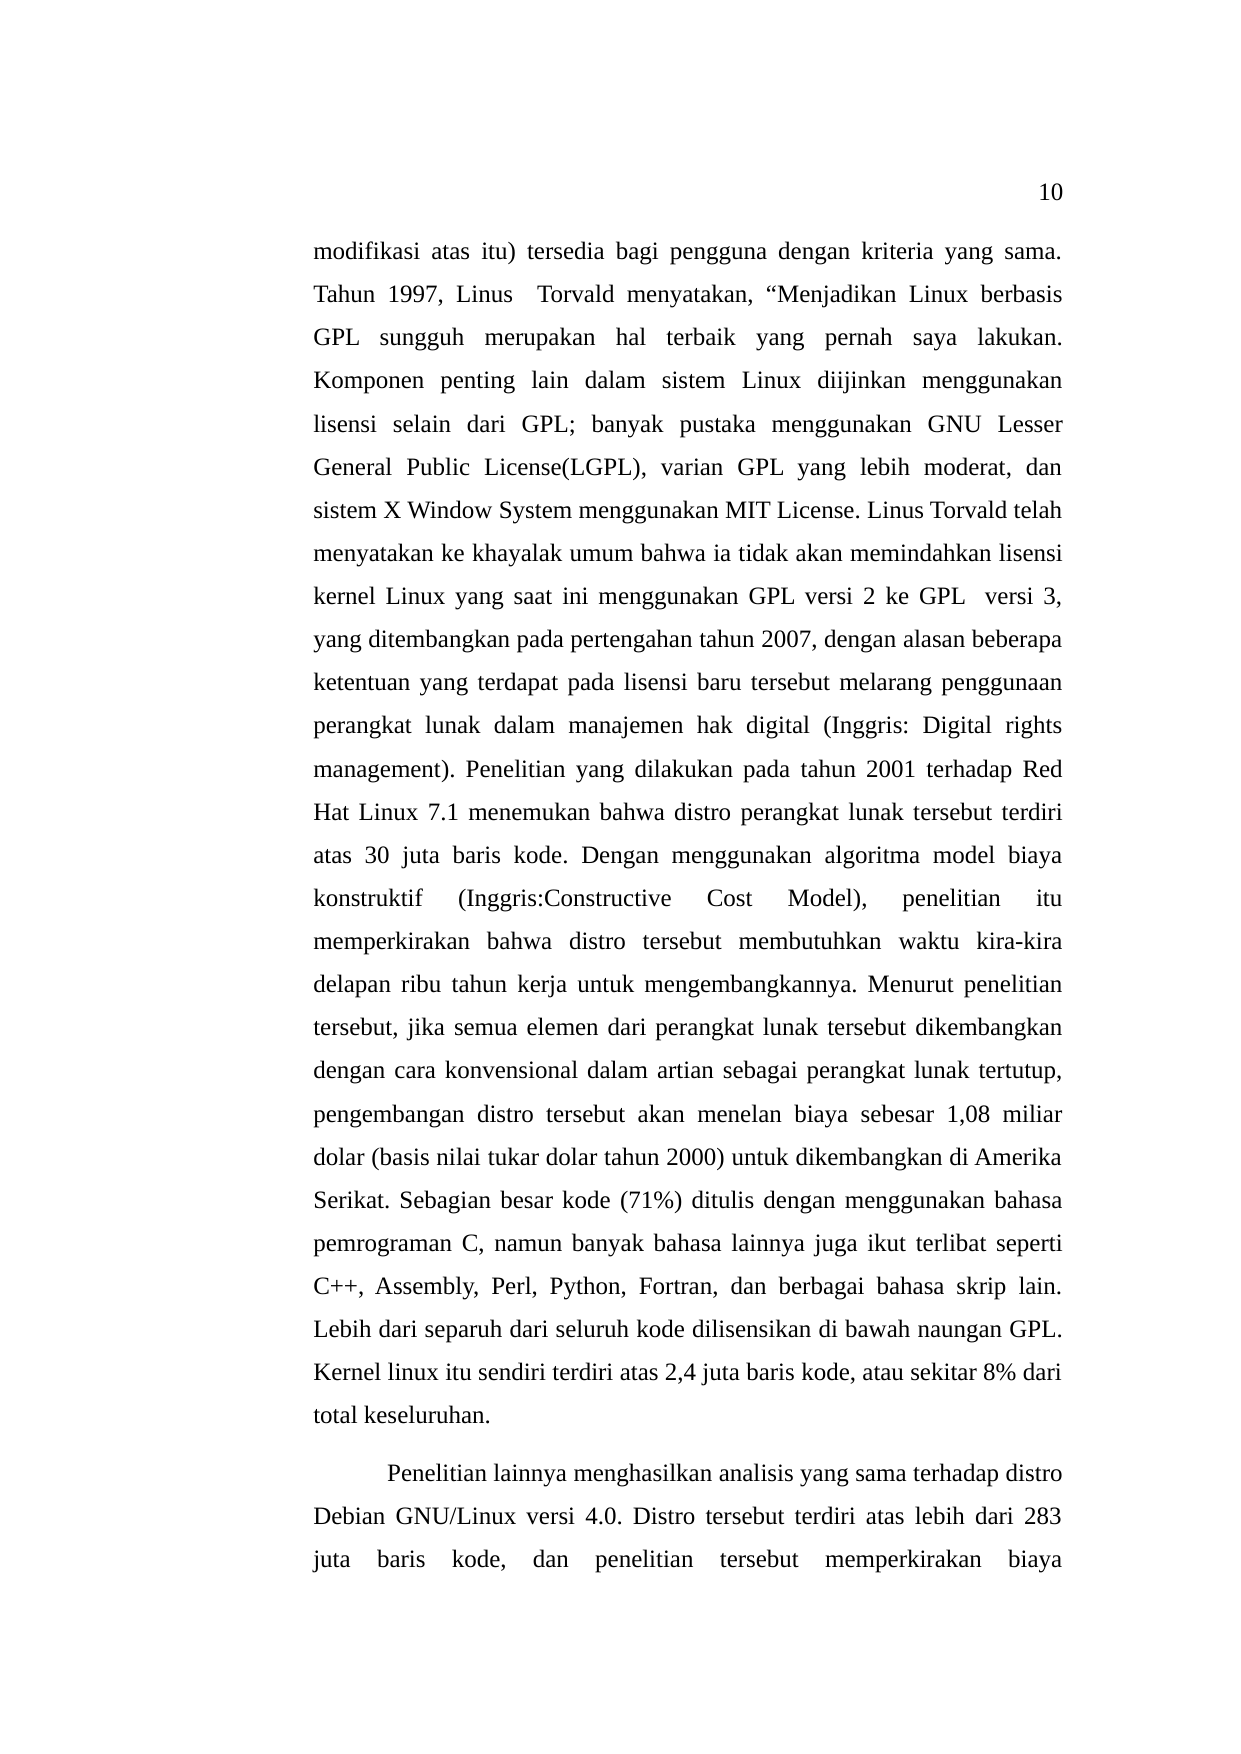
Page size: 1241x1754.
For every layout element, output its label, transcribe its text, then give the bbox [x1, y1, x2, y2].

text modifikasi atas itu) tersedia bagi pengguna dengan kriteria yang sama. Tahun 1997, Linus Torvald menyatakan, “Menjadikan Linux berbasis GPL sungguh merupakan hal terbaik yang pernah saya lakukan. Komponen penting lain dalam sistem Linux diijinkan menggunakan lisensi selain dari GPL; banyak pustaka menggunakan GNU Lesser General Public License(LGPL), varian GPL yang lebih moderat, dan sistem X Window System menggunakan MIT License. Linus Torvald telah menyatakan ke khayalak umum bahwa ia tidak akan memindahkan lisensi kernel Linux yang saat ini menggunakan GPL versi 2 ke GPL versi 3, yang ditembangkan pada pertengahan tahun 2007, dengan alasan beberapa ketentuan yang terdapat pada lisensi baru tersebut melarang penggunaan perangkat lunak dalam manajemen hak digital (Inggris: Digital rights management). Penelitian yang dilakukan pada tahun 2001 terhadap Red Hat Linux 7.1 menemukan bahwa distro perangkat lunak tersebut terdiri atas 30 juta baris kode. Dengan menggunakan algoritma model biaya konstruktif (Inggris:Constructive Cost Model), penelitian itu memperkirakan bahwa distro tersebut membutuhkan waktu kira-kira delapan ribu tahun kerja untuk mengembangkannya. Menurut penelitian tersebut, jika semua elemen dari perangkat lunak tersebut dikembangkan dengan cara konvensional dalam artian sebagai perangkat lunak tertutup, pengembangan distro tersebut akan menelan biaya sebesar 1,08 miliar dolar (basis nilai tukar dolar tahun 2000) untuk dikembangkan di Amerika Serikat. Sebagian besar kode (71%) ditulis dengan menggunakan bahasa pemrograman C, namun banyak bahasa lainnya juga ikut terlibat seperti C++, Assembly, Perl, Python, Fortran, dan berbagai bahasa skrip lain. Lebih dari separuh dari seluruh kode dilisensikan di bawah naungan GPL. Kernel linux itu sendiri terdiri atas 2,4 juta baris kode, atau sekitar 8% dari total keseluruhan. [313, 236, 1063, 1429]
text Penelitian lainnya menghasilkan analisis yang sama terhadap distro Debian GNU/Linux versi 4.0. Distro tersebut terdiri atas lebih dari 283 juta baris kode, dan penelitian tersebut memperkirakan biaya [313, 1458, 1063, 1573]
